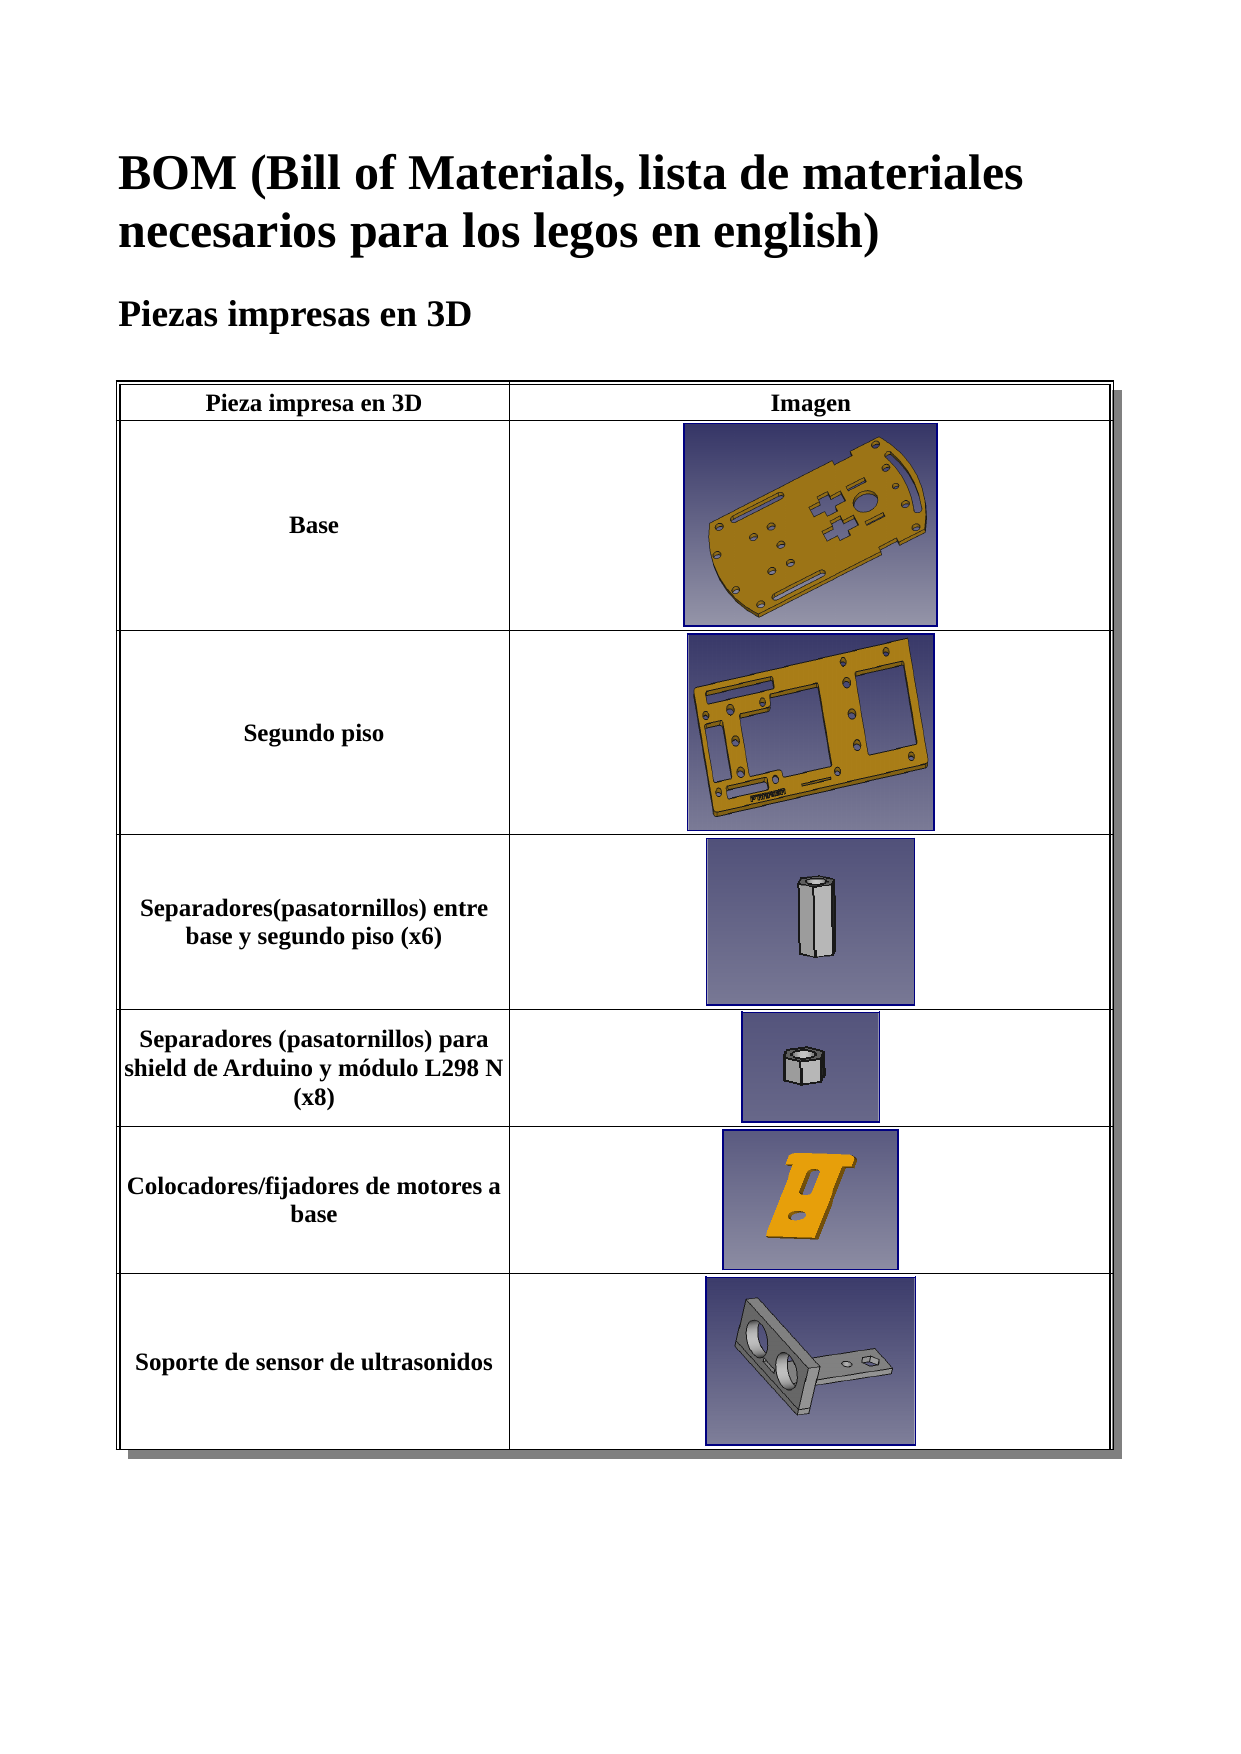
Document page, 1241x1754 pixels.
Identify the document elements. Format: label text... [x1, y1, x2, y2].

picture [724, 1131, 897, 1269]
table_cell Separadores (pasatornillos) para shield de Arduino y módulo L298 N (x8) [121, 1010, 509, 1126]
table_header Pieza impresa en 3D [121, 385, 509, 420]
table_cell [510, 631, 1109, 834]
picture [707, 839, 914, 1004]
picture [688, 635, 933, 830]
table_cell Separadores(pasatornillos) entre base y segundo piso (x6) [121, 835, 509, 1008]
table_cell Base [121, 421, 509, 630]
table_cell [510, 835, 1109, 1008]
picture [743, 1013, 879, 1121]
table_header Imagen [510, 385, 1109, 420]
picture [707, 1278, 915, 1444]
table_cell [510, 1274, 1109, 1449]
subtitle BOM (Bill of Materials, lista de materiales necesarios para los legos en english) [118, 143, 1122, 258]
table_cell [510, 1010, 1109, 1126]
table_cell Colocadores/fijadores de motores a base [121, 1127, 509, 1273]
table_cell Segundo piso [121, 631, 509, 834]
table_cell [510, 421, 1109, 630]
picture [685, 424, 936, 625]
table_cell [510, 1127, 1109, 1273]
subtitle Piezas impresas en 3D [118, 291, 1122, 334]
table_cell Soporte de sensor de ultrasonidos [121, 1274, 509, 1449]
